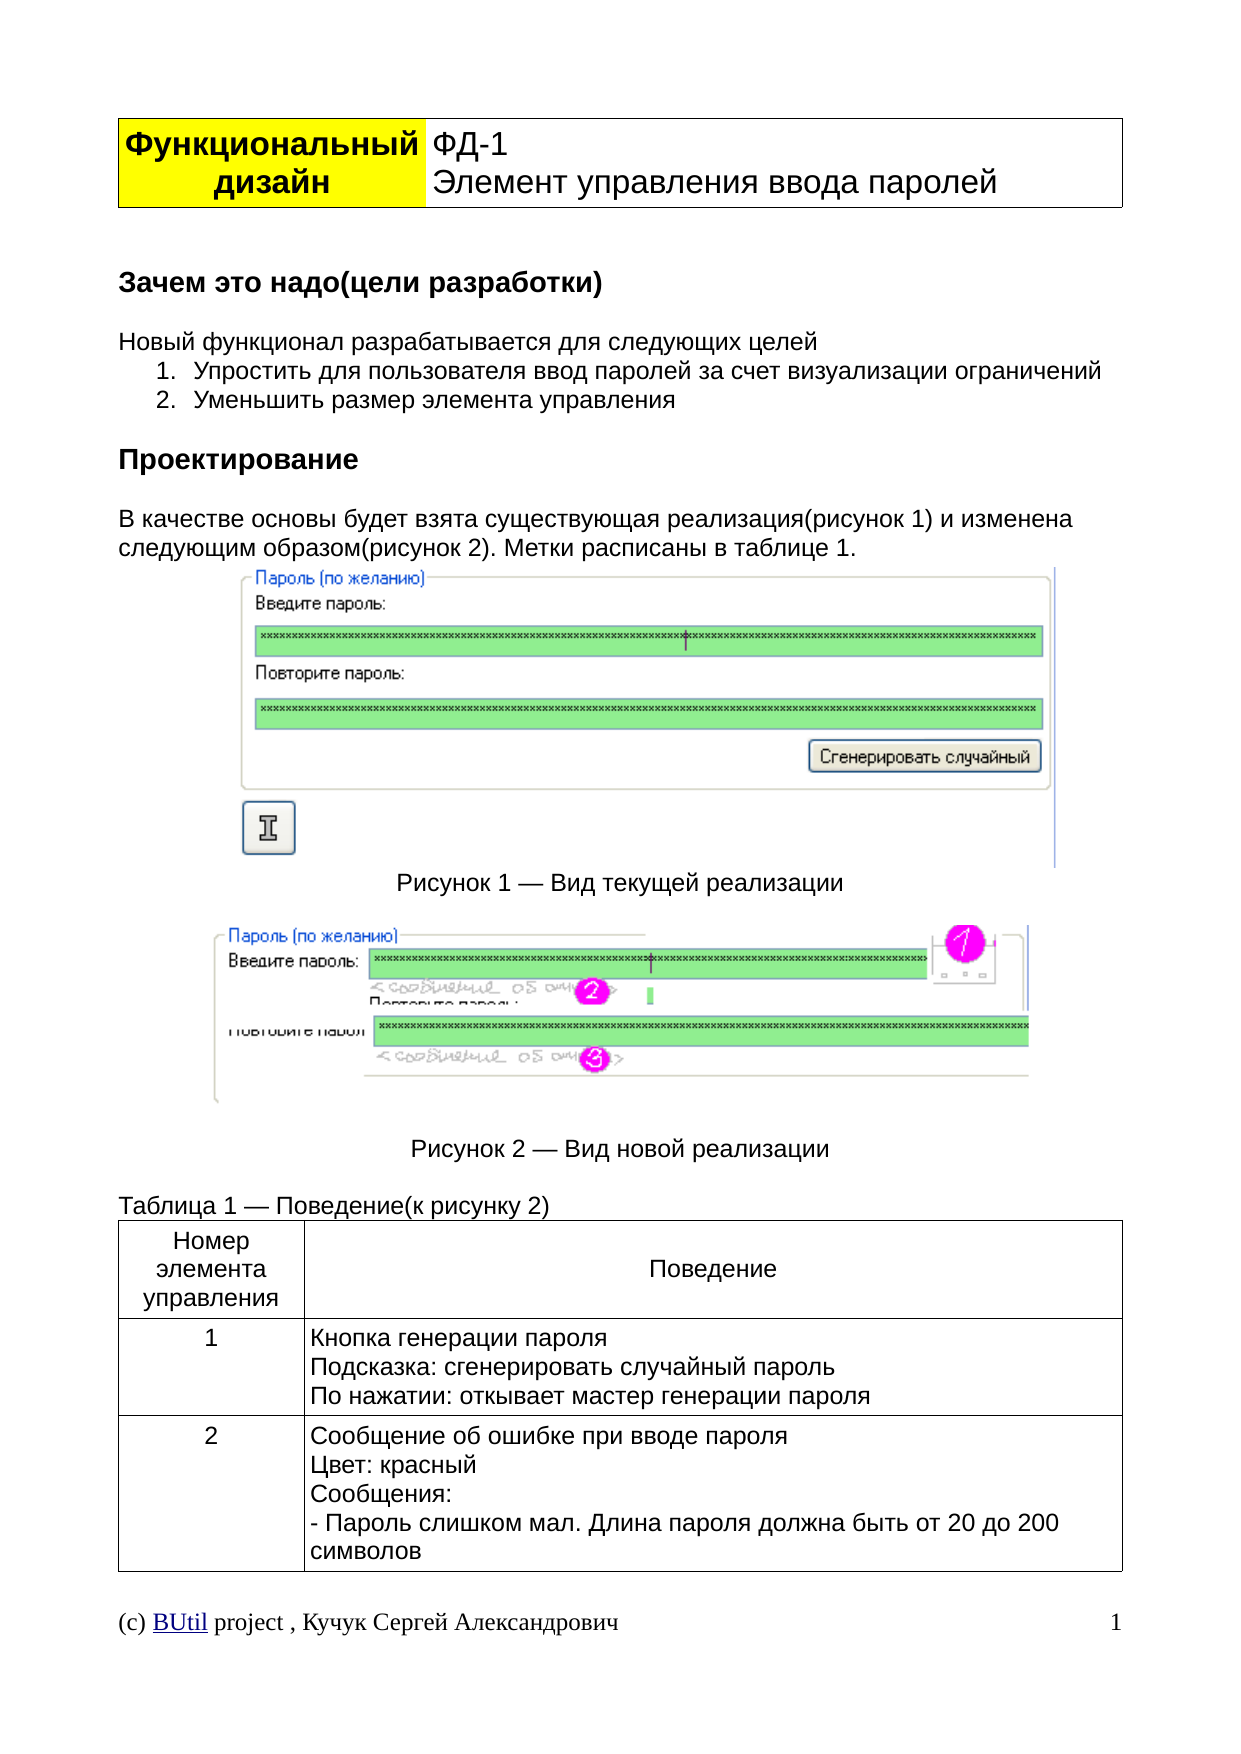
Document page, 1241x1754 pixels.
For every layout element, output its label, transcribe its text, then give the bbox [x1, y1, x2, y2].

picture [211, 925, 1029, 1105]
subtitle Проектирование [118, 442, 1122, 476]
table_cell Сообщение об ошибке при вводе пароля Цвет: красный Сообщения: - Пароль слишком мал. Длина пароля должна быть от 20 до 200 символов [305, 1416, 1122, 1571]
table_cell Кнопка генерации пароля Подсказка: сгенерировать случайный пароль По нажатии: откывает мастер генерации пароля [305, 1319, 1122, 1415]
table_cell 2 [119, 1416, 304, 1571]
list Уменьшить размер элемента управления [156, 385, 1122, 413]
table_header Поведение [305, 1221, 1122, 1318]
table_header Номер элемента управления [119, 1221, 304, 1318]
text Рисунок 1 — Вид текущей реализации [118, 562, 1122, 896]
text В качестве основы будет взята существующая реализация(рисунок 1) и изменена следующим образом(рисунок 2). Метки расписаны в таблице 1. [118, 504, 1122, 562]
list Упростить для пользователя ввод паролей за счет визуализации ограничений [156, 356, 1122, 385]
text Рисунок 2 — Вид новой реализации [118, 1133, 1122, 1162]
text Таблица 1 — Поведение(к рисунку 2) [118, 1191, 1122, 1220]
subtitle Зачем это надо(цели разработки) [118, 265, 1122, 298]
table_cell 1 [119, 1319, 304, 1415]
text Новый функционал разрабатывается для следующих целей [118, 327, 1122, 356]
